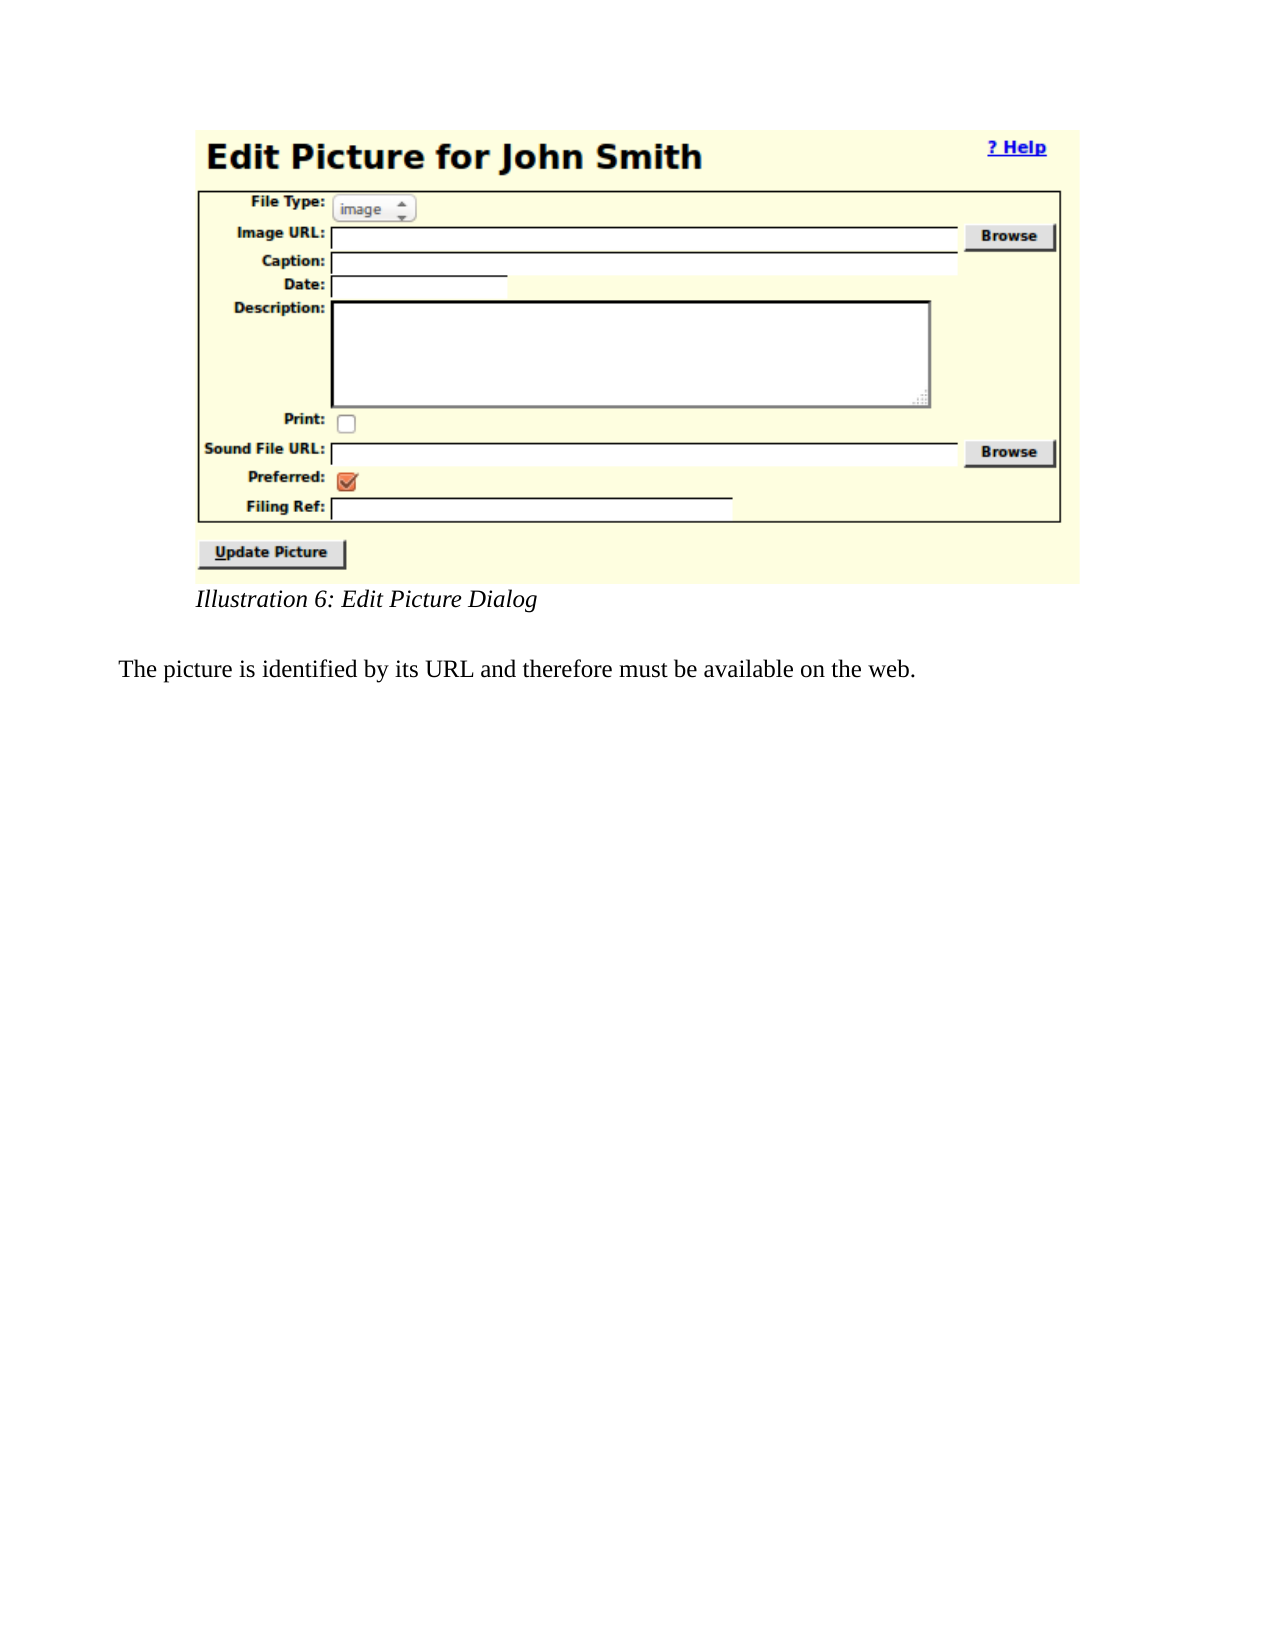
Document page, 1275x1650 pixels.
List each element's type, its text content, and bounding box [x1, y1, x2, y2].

text The picture is identified by its URL and therefore must be available on the web. [118, 654, 1157, 682]
picture [195, 130, 1080, 584]
text Illustration 6: Edit Picture Dialog [195, 584, 1080, 612]
